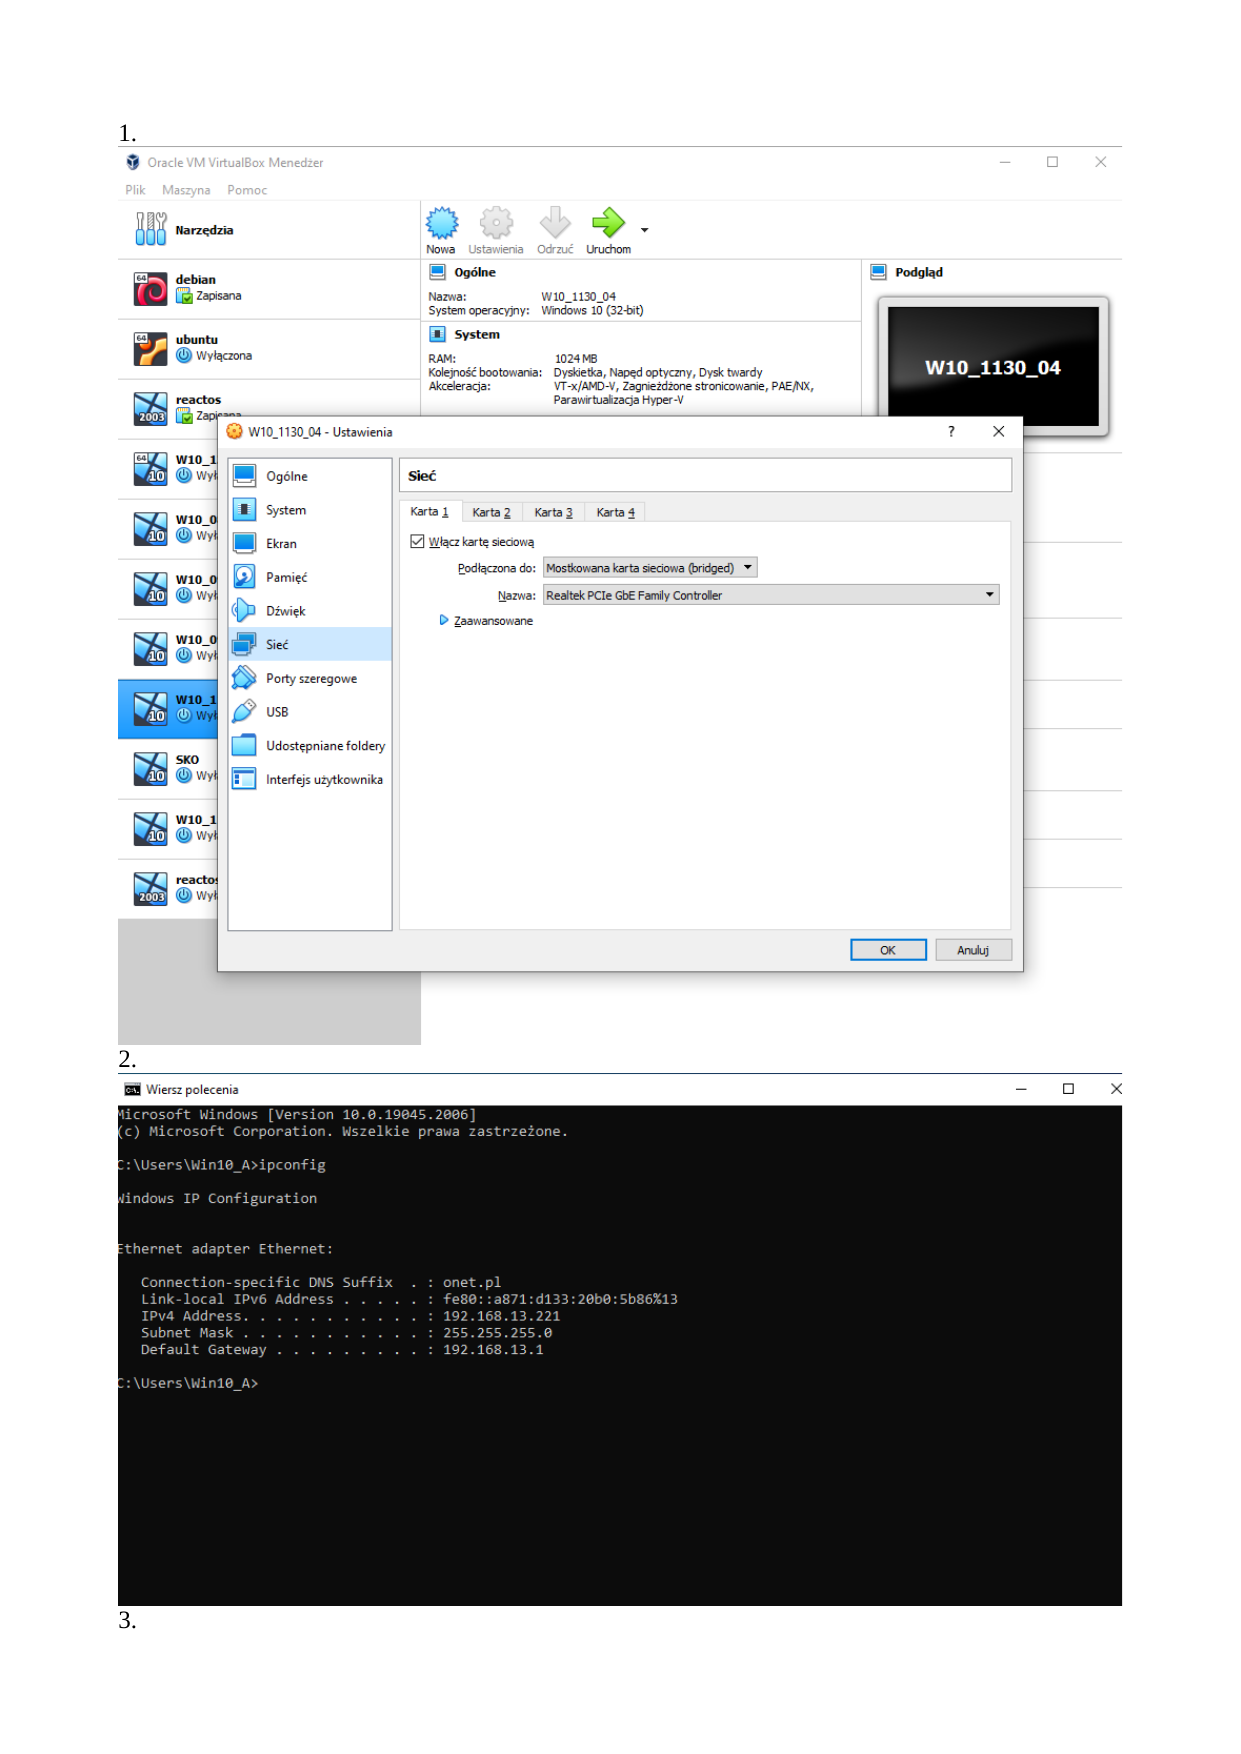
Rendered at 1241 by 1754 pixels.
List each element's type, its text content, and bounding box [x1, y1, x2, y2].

picture [118, 1073, 1123, 1606]
text 3. [118, 1606, 1122, 1634]
text 1. [118, 118, 1122, 146]
picture [118, 146, 1123, 1045]
text 2. [118, 1045, 1122, 1073]
